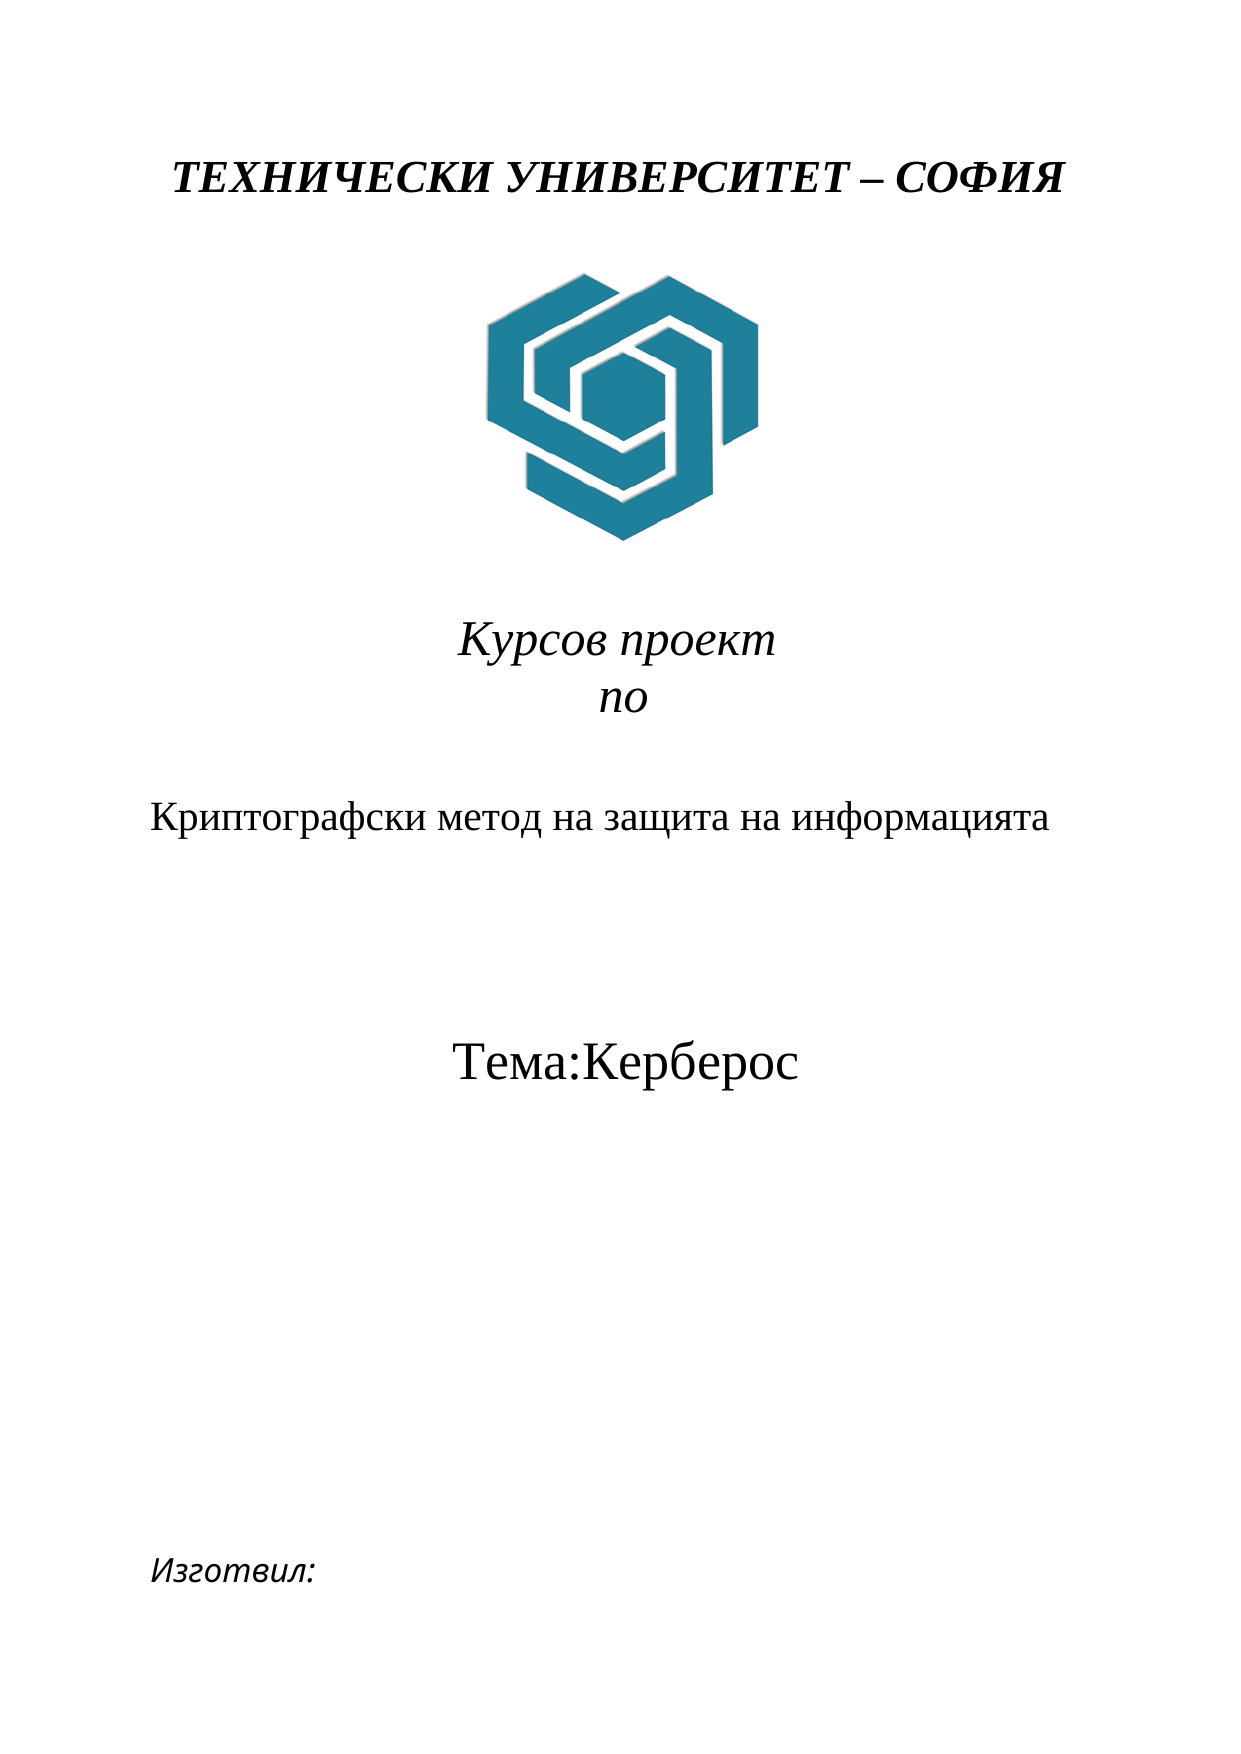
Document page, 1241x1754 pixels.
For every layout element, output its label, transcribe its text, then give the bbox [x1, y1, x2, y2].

text Изготвил: [150, 1547, 1101, 1593]
text Криптографски метод на защита на информацията [150, 792, 1101, 839]
text Тема:Керберос [150, 1029, 1101, 1091]
text ТЕХНИЧЕСКИ УНИВЕРСИТЕТ – СОФИЯ [150, 150, 1090, 203]
text Курсов проект [150, 609, 1101, 666]
text по [150, 666, 1101, 724]
